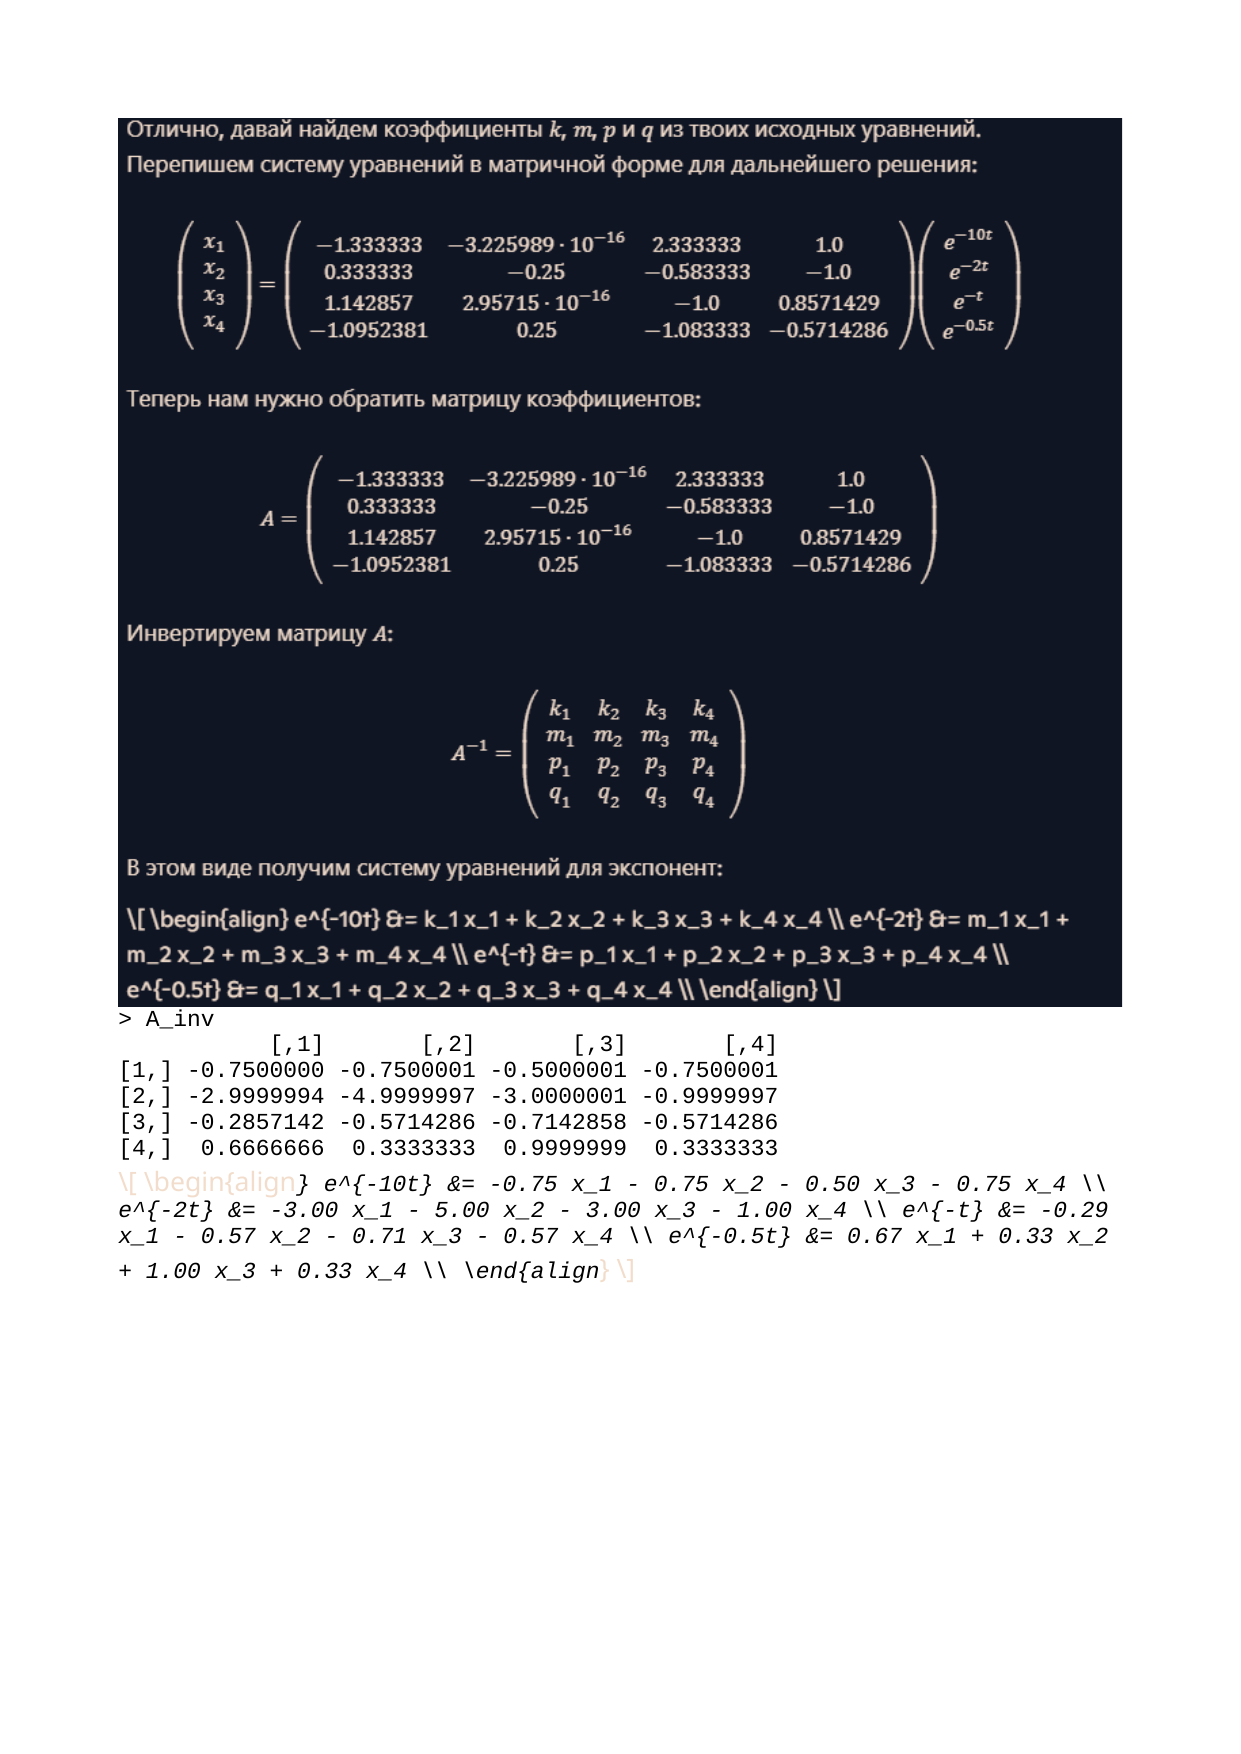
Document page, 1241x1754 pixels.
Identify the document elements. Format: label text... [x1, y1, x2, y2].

text [2,] -2.9999994 -4.9999997 -3.0000001 -0.9999997 [118, 1085, 1122, 1111]
text \[ \begin{align} e^{-10t} &= -0.75 x_1 - 0.75 x_2 - 0.50 x_3 - 0.75 x_4 \\ e^{-2t} &= -3.00 x_1 - 5.00 x_2 - 3.00 x_3 - 1.00 x_4 \\ e^{-t} &= -0.29 x_1 - 0.57 x_2 - 0.71 x_3 - 0.57 x_4 \\ e^{-0.5t} &= 0.67 x_1 + 0.33 x_2 + 1.00 x_3 + 0.33 x_4 \\ \end{align} \] [118, 1162, 1122, 1287]
picture [118, 118, 1123, 1007]
text [,1] [,2] [,3] [,4] [118, 1033, 1122, 1059]
text > A_inv [118, 1007, 1122, 1033]
text [3,] -0.2857142 -0.5714286 -0.7142858 -0.5714286 [118, 1111, 1122, 1137]
text [1,] -0.7500000 -0.7500001 -0.5000001 -0.7500001 [118, 1059, 1122, 1085]
text [4,] 0.6666666 0.3333333 0.9999999 0.3333333 [118, 1137, 1122, 1162]
